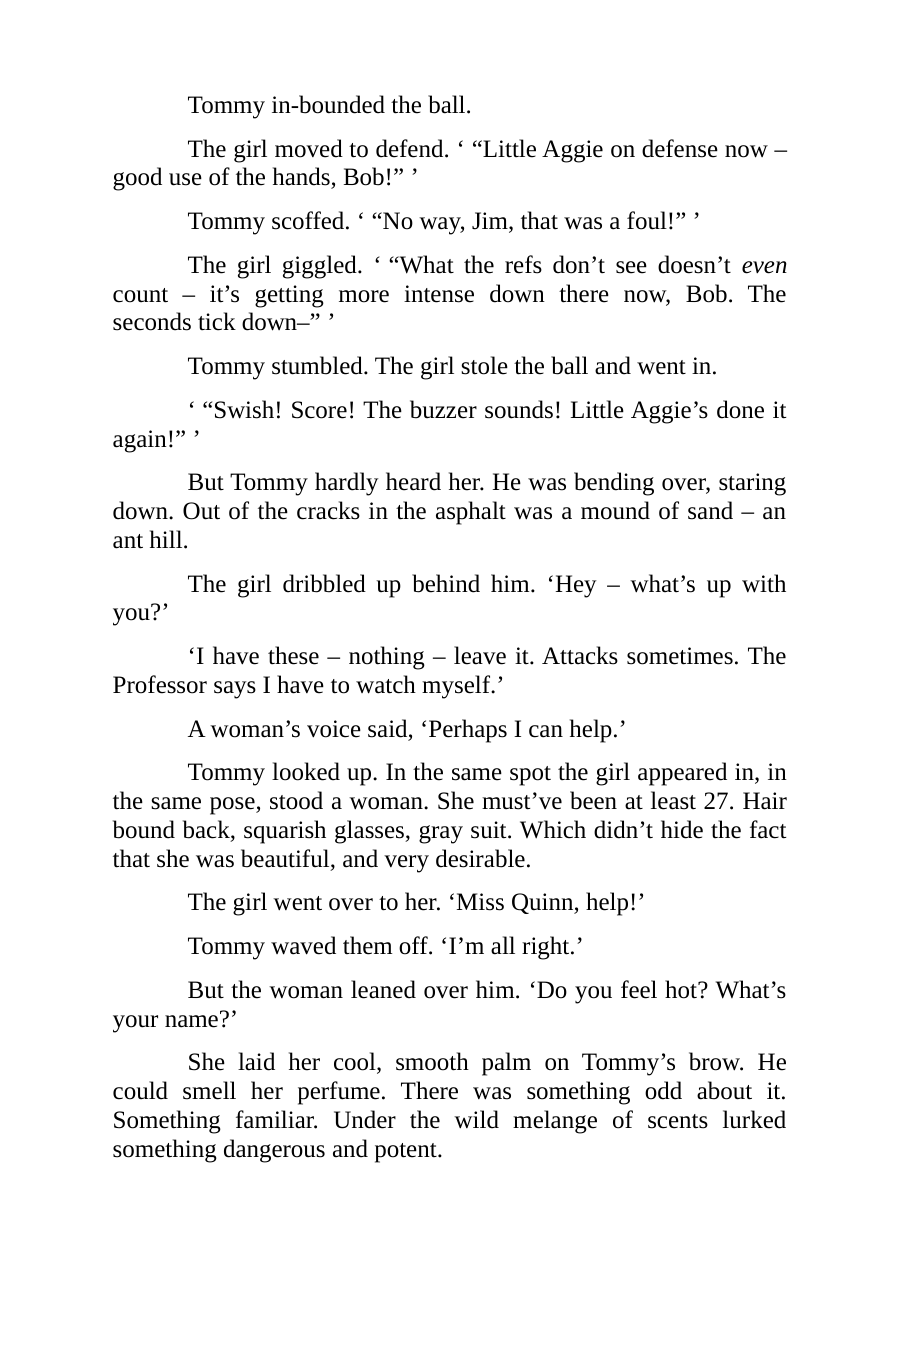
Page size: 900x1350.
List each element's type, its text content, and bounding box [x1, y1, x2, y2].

text The girl went over to her. ‘Miss Quinn, help!’ [112, 887, 787, 916]
text ‘ “Swish! Score! The buzzer sounds! Little Aggie’s done it again!” ’ [112, 395, 787, 452]
text A woman’s voice said, ‘Perhaps I can help.’ [112, 714, 787, 742]
text Tommy scoffed. ‘ “No way, Jim, that was a foul!” ’ [112, 206, 787, 235]
text She laid her cool, smooth palm on Tommy’s brow. He could smell her perfume. There was something odd about it. Something familiar. Under the wild melange of scents lurked something dangerous and potent. [112, 1047, 787, 1162]
text The girl giggled. ‘ “What the refs don’t see doesn’t even count – it’s getting more intense down there now, Bob. The seconds tick down–” ’ [112, 250, 787, 336]
text Tommy stumbled. The girl stole the ball and went in. [112, 351, 787, 380]
text ‘I have these – nothing – leave it. Attacks sometimes. The Professor says I have to watch myself.’ [112, 641, 787, 699]
text The girl dribbled up behind him. ‘Hey – what’s up with you?’ [112, 569, 787, 626]
text But Tommy hardly heard her. He was bending over, staring down. Out of the cracks in the asphalt was a mound of sand – an ant hill. [112, 467, 787, 554]
text Tommy looked up. In the same spot the girl appeared in, in the same pose, stood a woman. She must’ve been at least 27. Hair bound back, squarish glasses, gray suit. Which didn’t hide the fact that she was beautiful, and very desirable. [112, 757, 787, 872]
text The girl moved to defend. ‘ “Little Aggie on defense now – good use of the hands, Bob!” ’ [112, 134, 787, 191]
text Tommy in-bounded the ball. [112, 90, 787, 119]
text But the woman leaned over him. ‘Do you feel hot? What’s your name?’ [112, 975, 787, 1032]
text Tommy waved them off. ‘I’m all right.’ [112, 931, 787, 960]
